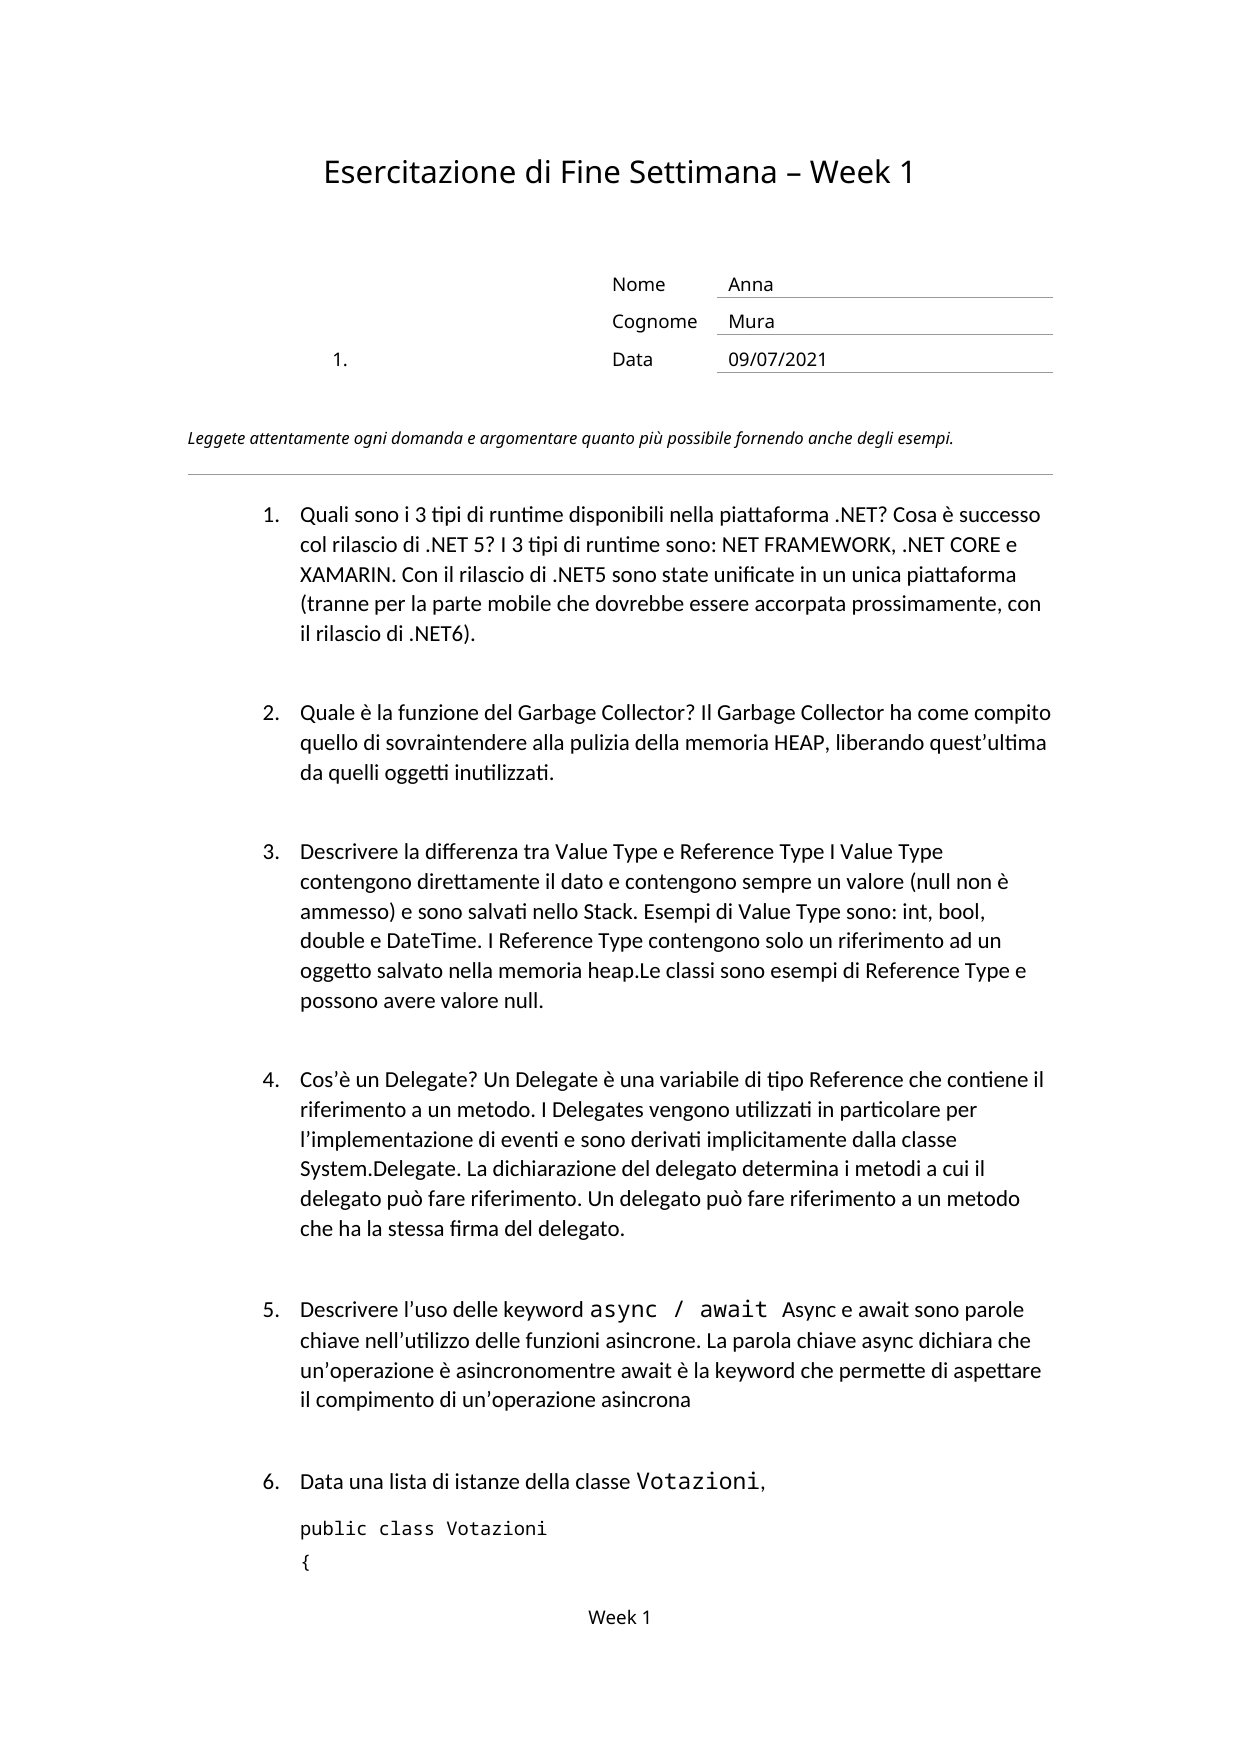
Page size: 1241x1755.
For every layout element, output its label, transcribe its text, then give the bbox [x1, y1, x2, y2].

table_header Anna [717, 259, 1053, 297]
table_cell 09/07/2021 [717, 335, 1053, 372]
list Descrivere la differenza tra Value Type e Reference Type I Value Type contengono direttamente il dato e contengono sempre un valore (null non è ammesso) e sono salvati nello Stack. Esempi di Value Type sono: int, bool, double e DateTime. I Reference Type contengono solo un riferimento ad un oggetto salvato nella memoria heap.Le classi sono esempi di Reference Type e possono avere valore null. [262, 837, 1053, 1014]
table_cell [188, 334, 283, 372]
table_cell Cognome [601, 297, 717, 334]
text { [300, 1548, 1053, 1573]
table_header [283, 259, 601, 297]
table_cell [283, 334, 601, 372]
table_cell [283, 297, 601, 334]
table_cell [188, 297, 283, 334]
subtitle Esercitazione di Fine Settimana – Week 1 [187, 150, 1053, 193]
list Descrivere l’uso delle keyword async / await Async e await sono parole chiave nell’utilizzo delle funzioni asincrone. La parola chiave async dichiara che un’operazione è asincronomentre await è la keyword che permette di aspettare il compimento di un’operazione asincrona [262, 1293, 1053, 1413]
text public class Votazioni [300, 1515, 1053, 1540]
table_header Nome [601, 259, 717, 297]
text Leggete attentamente ogni domanda e argomentare quanto più possibile fornendo anche degli esempi. [187, 427, 1053, 449]
table_cell Mura [717, 298, 1053, 334]
table_cell Data [601, 334, 717, 372]
list Quale è la funzione del Garbage Collector? Il Garbage Collector ha come compito quello di sovraintendere alla pulizia della memoria HEAP, liberando quest’ultima da quelli oggetti inutilizzati. [262, 698, 1053, 786]
list Cos’è un Delegate? Un Delegate è una variabile di tipo Reference che contiene il riferimento a un metodo. I Delegates vengono utilizzati in particolare per l’implementazione di eventi e sono derivati implicitamente dalla classe System.Delegate. La dichiarazione del delegato determina i metodi a cui il delegato può fare riferimento. Un delegato può fare riferimento a un metodo che ha la stessa firma del delegato. [262, 1065, 1053, 1242]
list Data una lista di istanze della classe Votazioni, [262, 1465, 1053, 1496]
list Quali sono i 3 tipi di runtime disponibili nella piattaforma .NET? Cosa è successo col rilascio di .NET 5? I 3 tipi di runtime sono: NET FRAMEWORK, .NET CORE e XAMARIN. Con il rilascio di .NET5 sono state unificate in un unica piattaforma (tranne per la parte mobile che dovrebbe essere accorpata prossimamente, con il rilascio di .NET6). [262, 500, 1053, 647]
table_header [188, 259, 283, 297]
